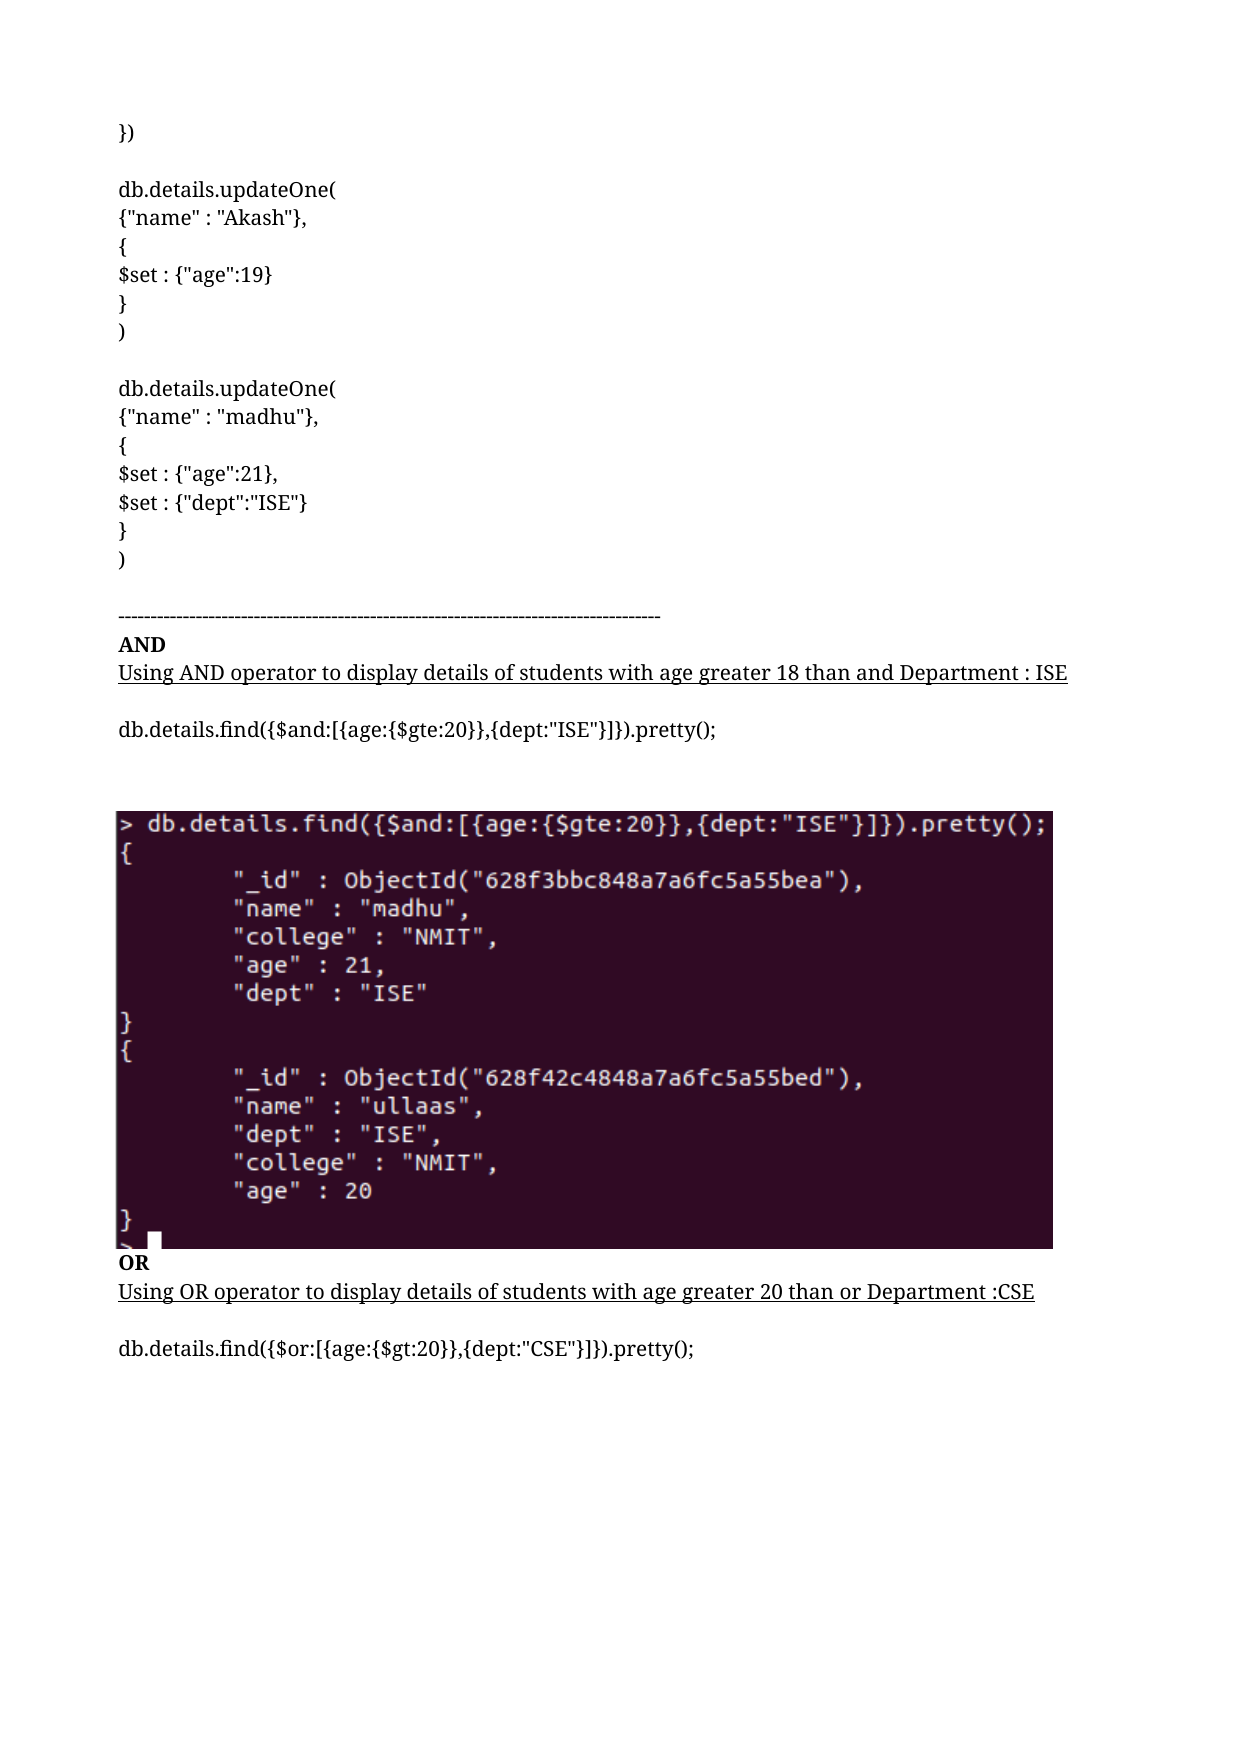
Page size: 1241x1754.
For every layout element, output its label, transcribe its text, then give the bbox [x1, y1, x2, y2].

text db.details.updateOne( [118, 374, 1122, 402]
picture [115, 811, 1053, 1249]
text AND [118, 630, 1122, 658]
text db.details.find({$or:[{age:{$gt:20}},{dept:"CSE"}]}).pretty(); [118, 1334, 1122, 1362]
text OR [118, 1131, 1122, 1277]
text {"name" : "madhu"}, [118, 402, 1122, 431]
text {"name" : "Akash"}, [118, 203, 1122, 232]
text db.details.updateOne( [118, 175, 1122, 203]
text } [118, 516, 1122, 545]
text ------------------------------------------------------------------------------------ [118, 602, 1122, 630]
text Using OR operator to display details of students with age greater 20 than or Department :CSE [118, 1277, 1122, 1305]
text { [118, 232, 1122, 260]
text } [118, 289, 1122, 317]
text }) [118, 118, 1122, 147]
text { [118, 431, 1122, 459]
text ) [118, 317, 1122, 346]
text ) [118, 545, 1122, 573]
text $set : {"age":21}, [118, 459, 1122, 488]
text $set : {"age":19} [118, 260, 1122, 289]
text Using AND operator to display details of students with age greater 18 than and Department : ISE [118, 658, 1122, 687]
text db.details.find({$and:[{age:{$gte:20}},{dept:"ISE"}]}).pretty(); [118, 715, 1122, 744]
text $set : {"dept":"ISE"} [118, 488, 1122, 516]
